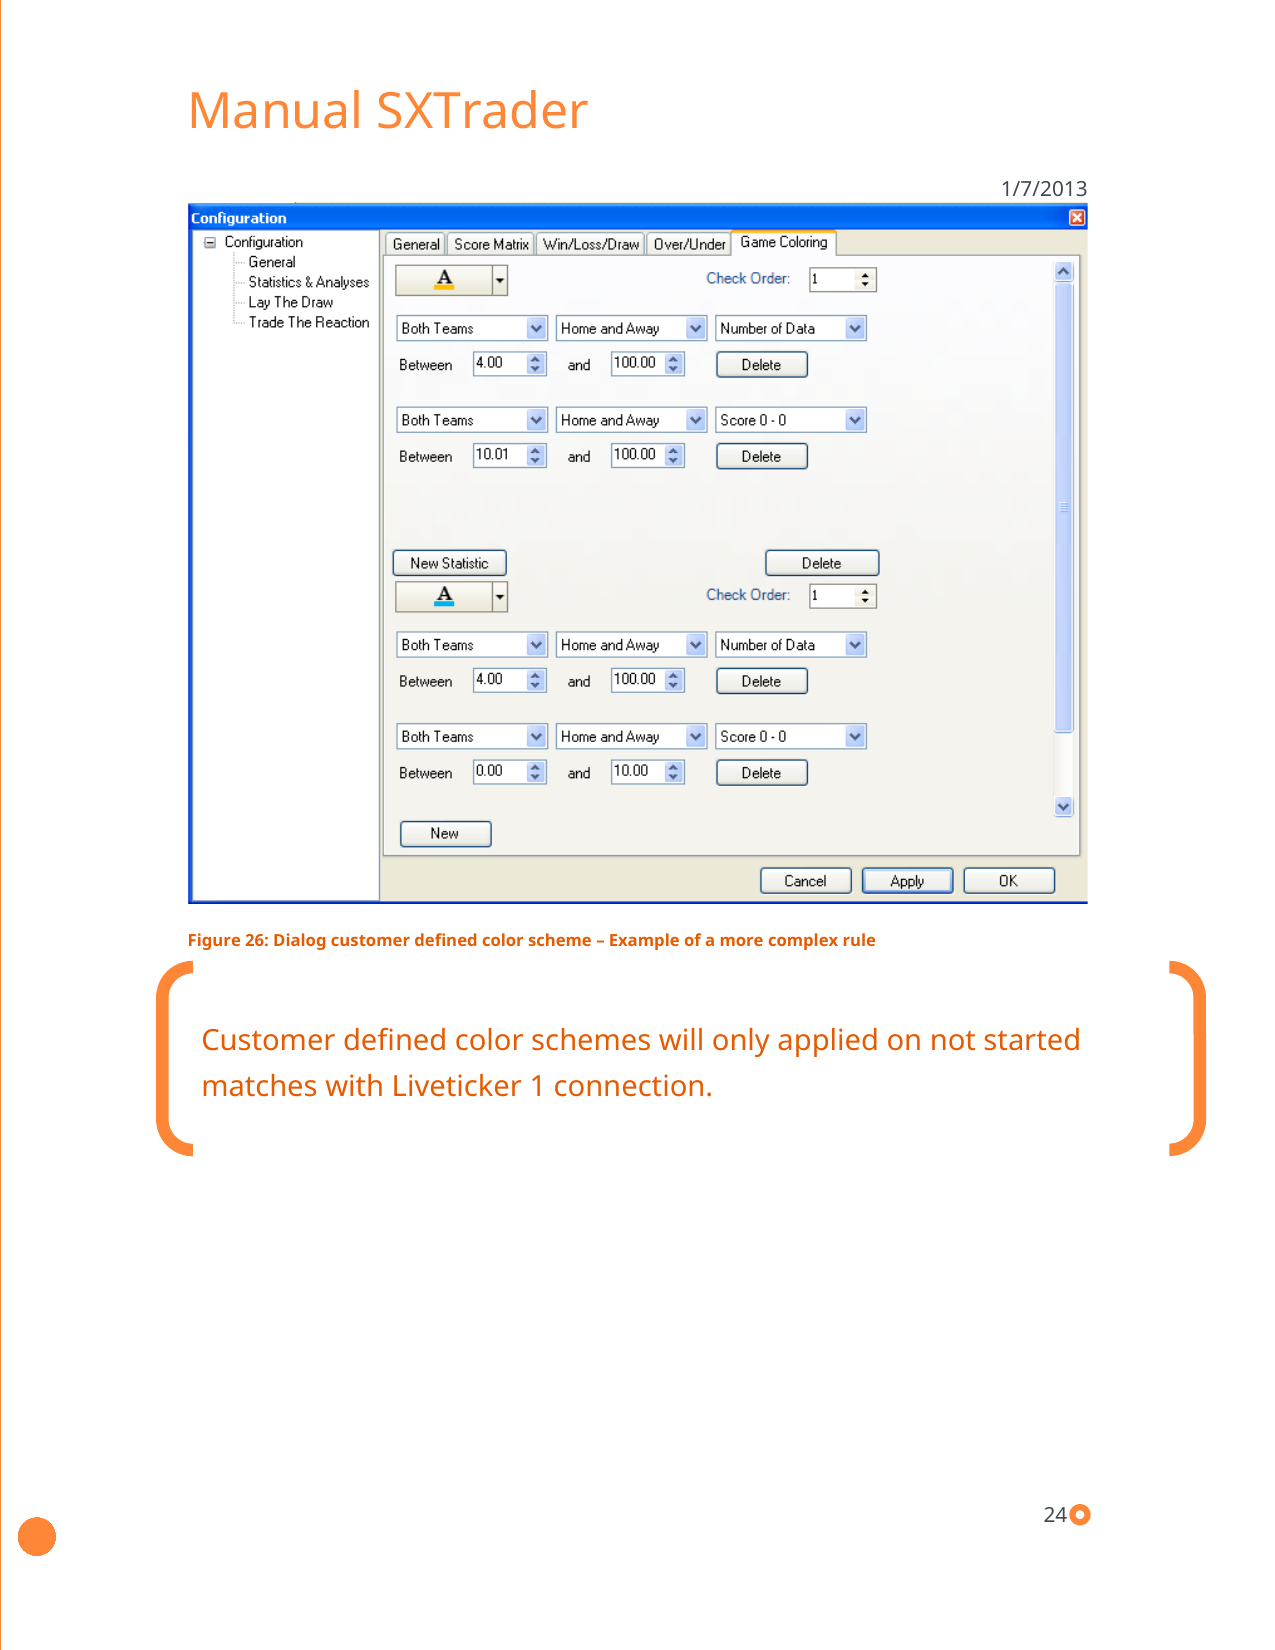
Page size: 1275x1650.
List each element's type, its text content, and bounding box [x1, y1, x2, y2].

text Figure 26: Dialog customer defined color scheme – Example of a more complex rule [187, 928, 1087, 951]
